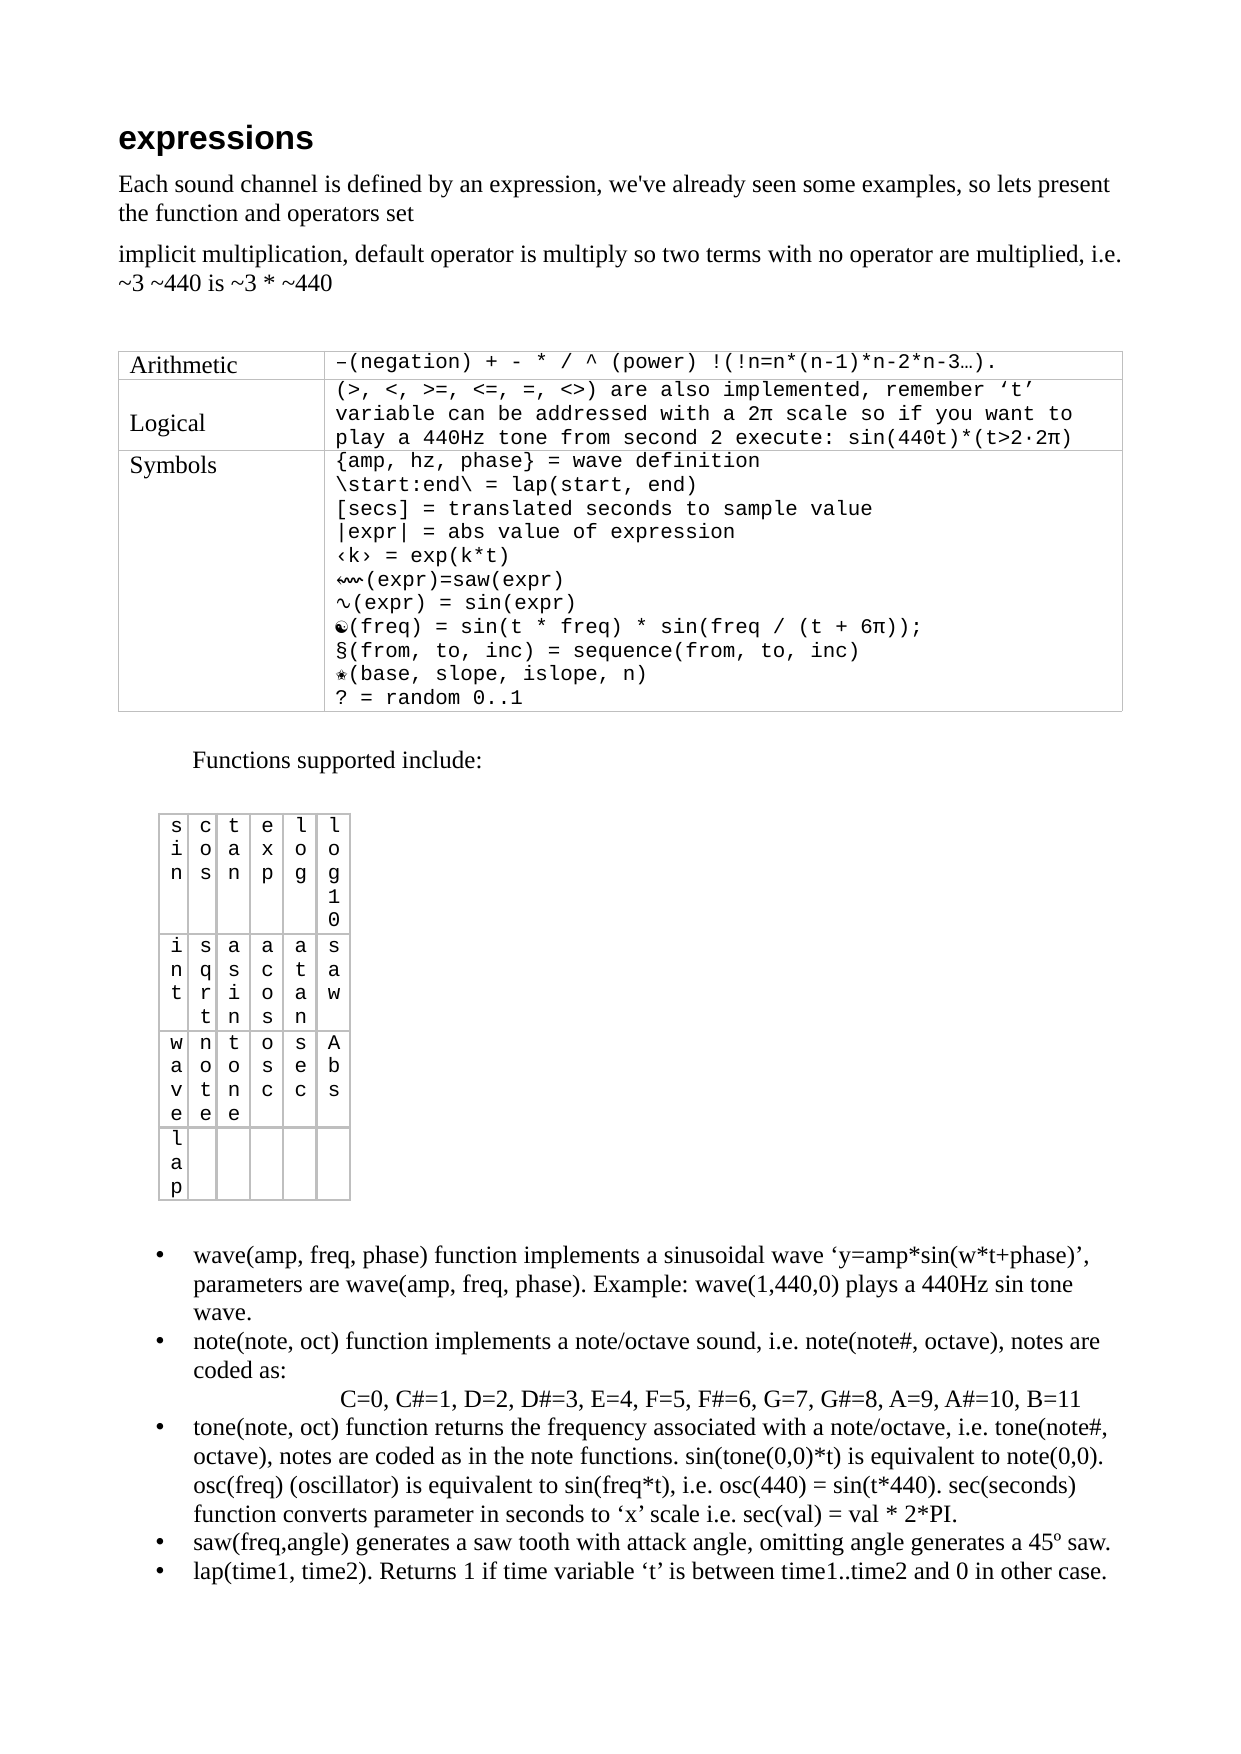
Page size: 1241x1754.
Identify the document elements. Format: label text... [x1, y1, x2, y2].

table_cell saw [318, 935, 349, 1030]
subtitle expressions [118, 118, 1122, 157]
table_cell acos [251, 935, 282, 1030]
table_header tan [218, 815, 249, 933]
table_cell int [160, 935, 187, 1030]
text C=0, C#=1, D=2, D#=3, E=4, F=5, F#=6, G=7, G#=8, A=9, A#=10, B=11 [340, 1384, 1122, 1412]
table_cell [318, 1129, 349, 1199]
list wave(amp, freq, phase) function implements a sinusoidal wave ‘y=amp*sin(w*t+phase)’, parameters are wave(amp, freq, phase). Example: wave(1,440,0) plays a 440Hz sin tone wave. [156, 1240, 1122, 1326]
table_cell lap [160, 1129, 187, 1199]
table_cell sec [284, 1032, 315, 1126]
table_header cos [189, 815, 215, 933]
table_cell asin [218, 935, 249, 1030]
table_cell atan [284, 935, 315, 1030]
table_cell [218, 1129, 249, 1199]
list saw(freq,angle) generates a saw tooth with attack angle, omitting angle generates a 45º saw. [156, 1527, 1122, 1556]
table_cell sqrt [189, 935, 215, 1030]
list note(note, oct) function implements a note/octave sound, i.e. note(note#, octave), notes are coded as: [156, 1326, 1122, 1384]
table_header sin [160, 815, 187, 933]
text Each sound channel is defined by an expression, we've already seen some examples, so lets present the function and operators set [118, 169, 1122, 227]
table_cell osc [251, 1032, 282, 1126]
table_cell note [189, 1032, 215, 1126]
table_cell {amp, hz, phase} = wave definition \start:end\ = lap(start, end) [secs] = translated seconds to sample value |expr| = abs value of expression ‹k› = exp(k*t) ⬳(expr)=saw(expr) ∿(expr) = sin(expr) ☯(freq) = sin(t * freq) * sin(freq / (t + 6π)); §(from, to, inc) = sequence(from, to, inc) ✬(base, slope, islope, n) ? = random 0..1 [325, 451, 1122, 711]
table_header –(negation) + - * / ^ (power) !(!n=n*(n-1)*n-2*n-3…). [325, 352, 1122, 379]
table_header log [284, 815, 315, 933]
table_header log10 [318, 815, 349, 933]
table_cell Symbols [119, 451, 324, 711]
table_cell tone [218, 1032, 249, 1126]
list lap(time1, time2). Returns 1 if time variable ‘t’ is between time1..time2 and 0 in other case. [156, 1556, 1122, 1585]
table_cell [284, 1129, 315, 1199]
table_cell Logical [119, 380, 324, 450]
text implicit multiplication, default operator is multiply so two terms with no operator are multiplied, i.e. ~3 ~440 is ~3 * ~440 [118, 239, 1122, 297]
table_header exp [251, 815, 282, 933]
table_header Arithmetic [119, 352, 324, 379]
table_cell (>, <, >=, <=, =, <>) are also implemented, remember ‘t’ variable can be addressed with a 2π scale so if you want to play a 440Hz tone from second 2 execute: sin(440t)*(t>2·2π) [325, 380, 1122, 450]
list tone(note, oct) function returns the frequency associated with a note/octave, i.e. tone(note#, octave), notes are coded as in the note functions. sin(tone(0,0)*t) is equivalent to note(0,0). osc(freq) (oscillator) is equivalent to sin(freq*t), i.e. osc(440) = sin(t*440). sec(seconds) function converts parameter in seconds to ‘x’ scale i.e. sec(val) = val * 2*PI. [156, 1412, 1122, 1527]
text Functions supported include: [118, 745, 1122, 774]
table_cell Abs [318, 1032, 349, 1126]
table_cell wave [160, 1032, 187, 1126]
table_cell [251, 1129, 282, 1199]
table_cell [189, 1129, 215, 1199]
